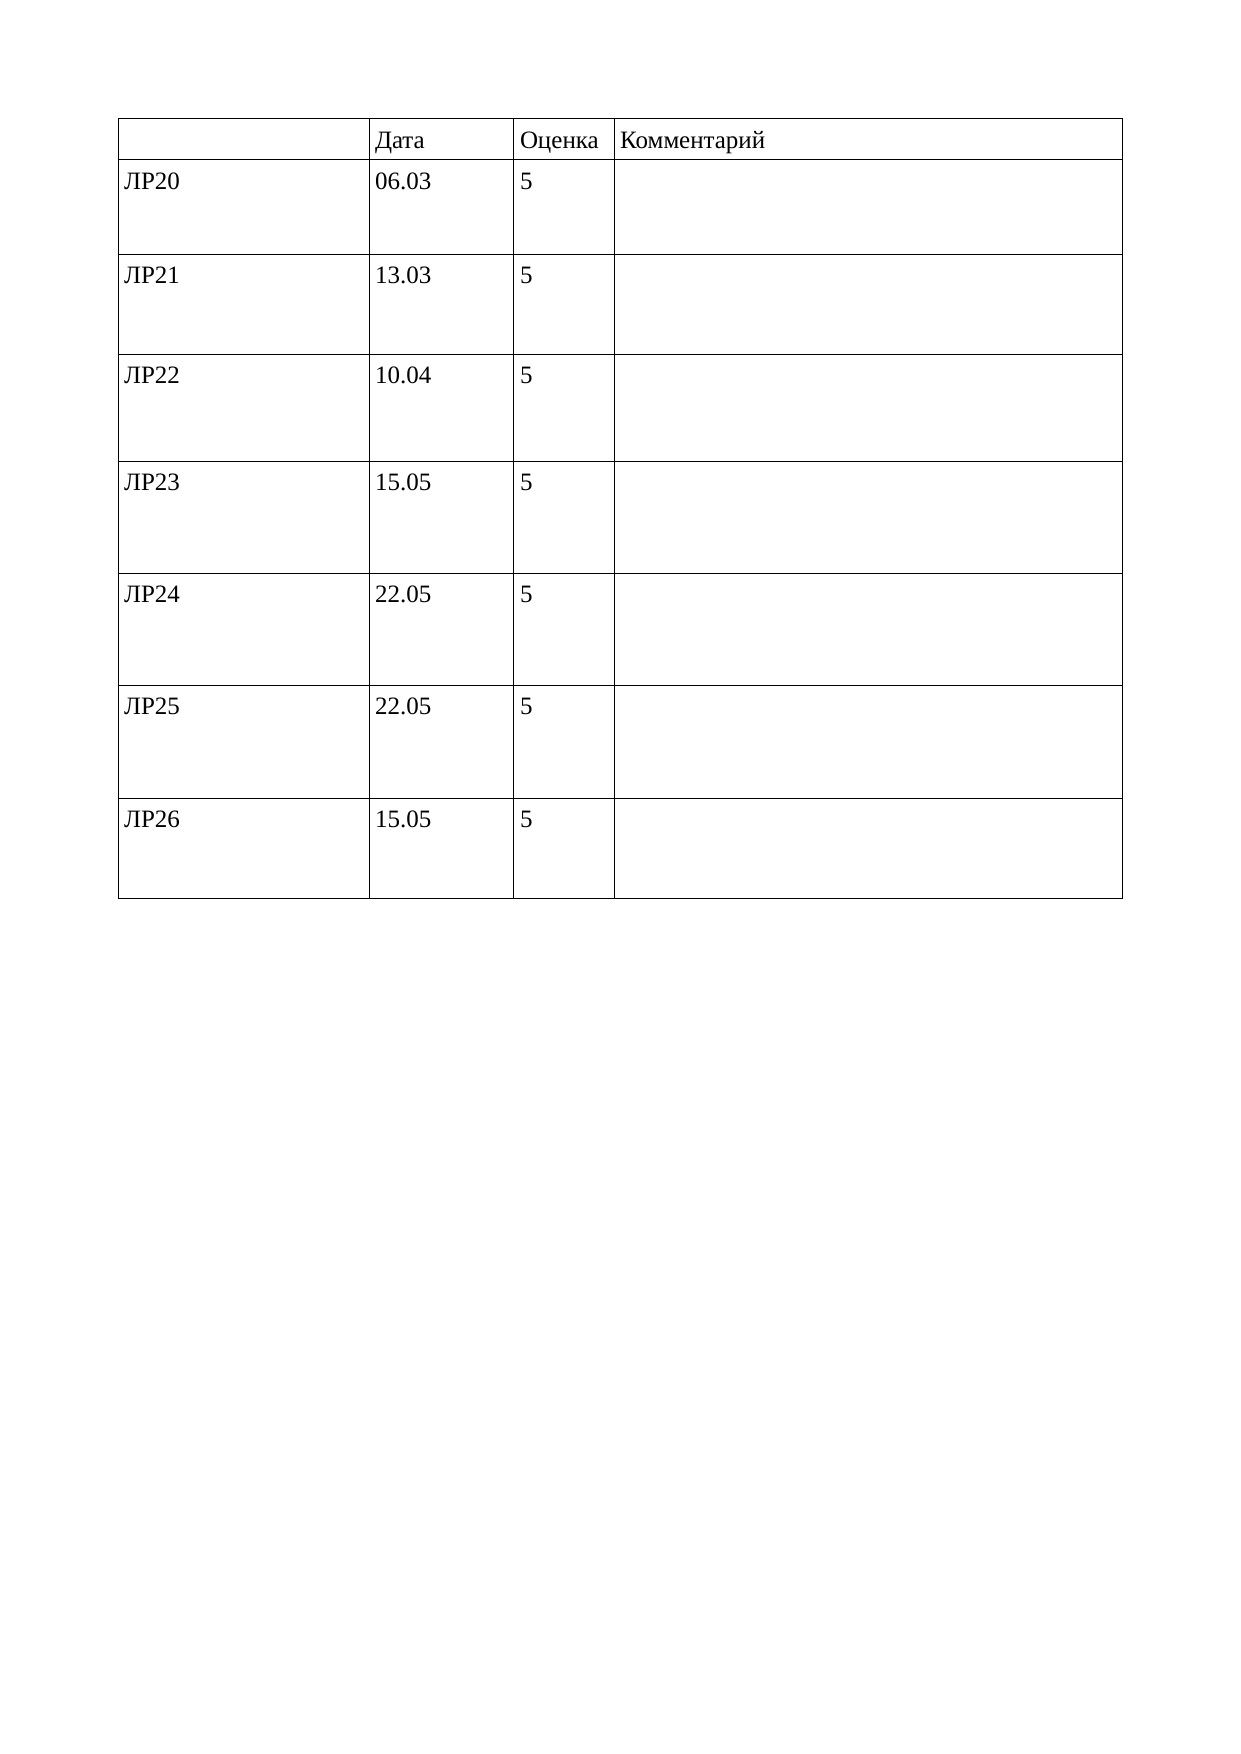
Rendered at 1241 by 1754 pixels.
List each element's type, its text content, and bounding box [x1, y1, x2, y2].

table_cell ЛР20 [119, 160, 369, 253]
table_cell 15.05 [370, 799, 513, 898]
table_cell [615, 355, 1122, 461]
table_cell ЛР21 [119, 255, 369, 354]
table_cell [615, 160, 1122, 253]
table_cell [615, 462, 1122, 573]
table_header [119, 119, 369, 159]
table_cell ЛР25 [119, 686, 369, 798]
table_header Комментарий [615, 119, 1122, 159]
table_cell ЛР26 [119, 799, 369, 898]
table_cell [615, 686, 1122, 798]
table_cell 22.05 [370, 574, 513, 684]
table_cell 13.03 [370, 255, 513, 354]
table_cell 5 [514, 255, 614, 354]
table_cell 5 [514, 686, 614, 798]
table_cell ЛР24 [119, 574, 369, 684]
table_cell ЛР22 [119, 355, 369, 461]
table_cell 10.04 [370, 355, 513, 461]
table_cell ЛР23 [119, 462, 369, 573]
table_header Оценка [514, 119, 614, 159]
table_cell 15.05 [370, 462, 513, 573]
table_cell [615, 799, 1122, 898]
table_cell 5 [514, 462, 614, 573]
table_header Дата [370, 119, 513, 159]
table_cell 22.05 [370, 686, 513, 798]
table_cell [615, 255, 1122, 354]
table_cell 5 [514, 799, 614, 898]
table_cell 06.03 [370, 160, 513, 253]
table_cell [615, 574, 1122, 684]
table_cell 5 [514, 574, 614, 684]
table_cell 5 [514, 160, 614, 253]
table_cell 5 [514, 355, 614, 461]
